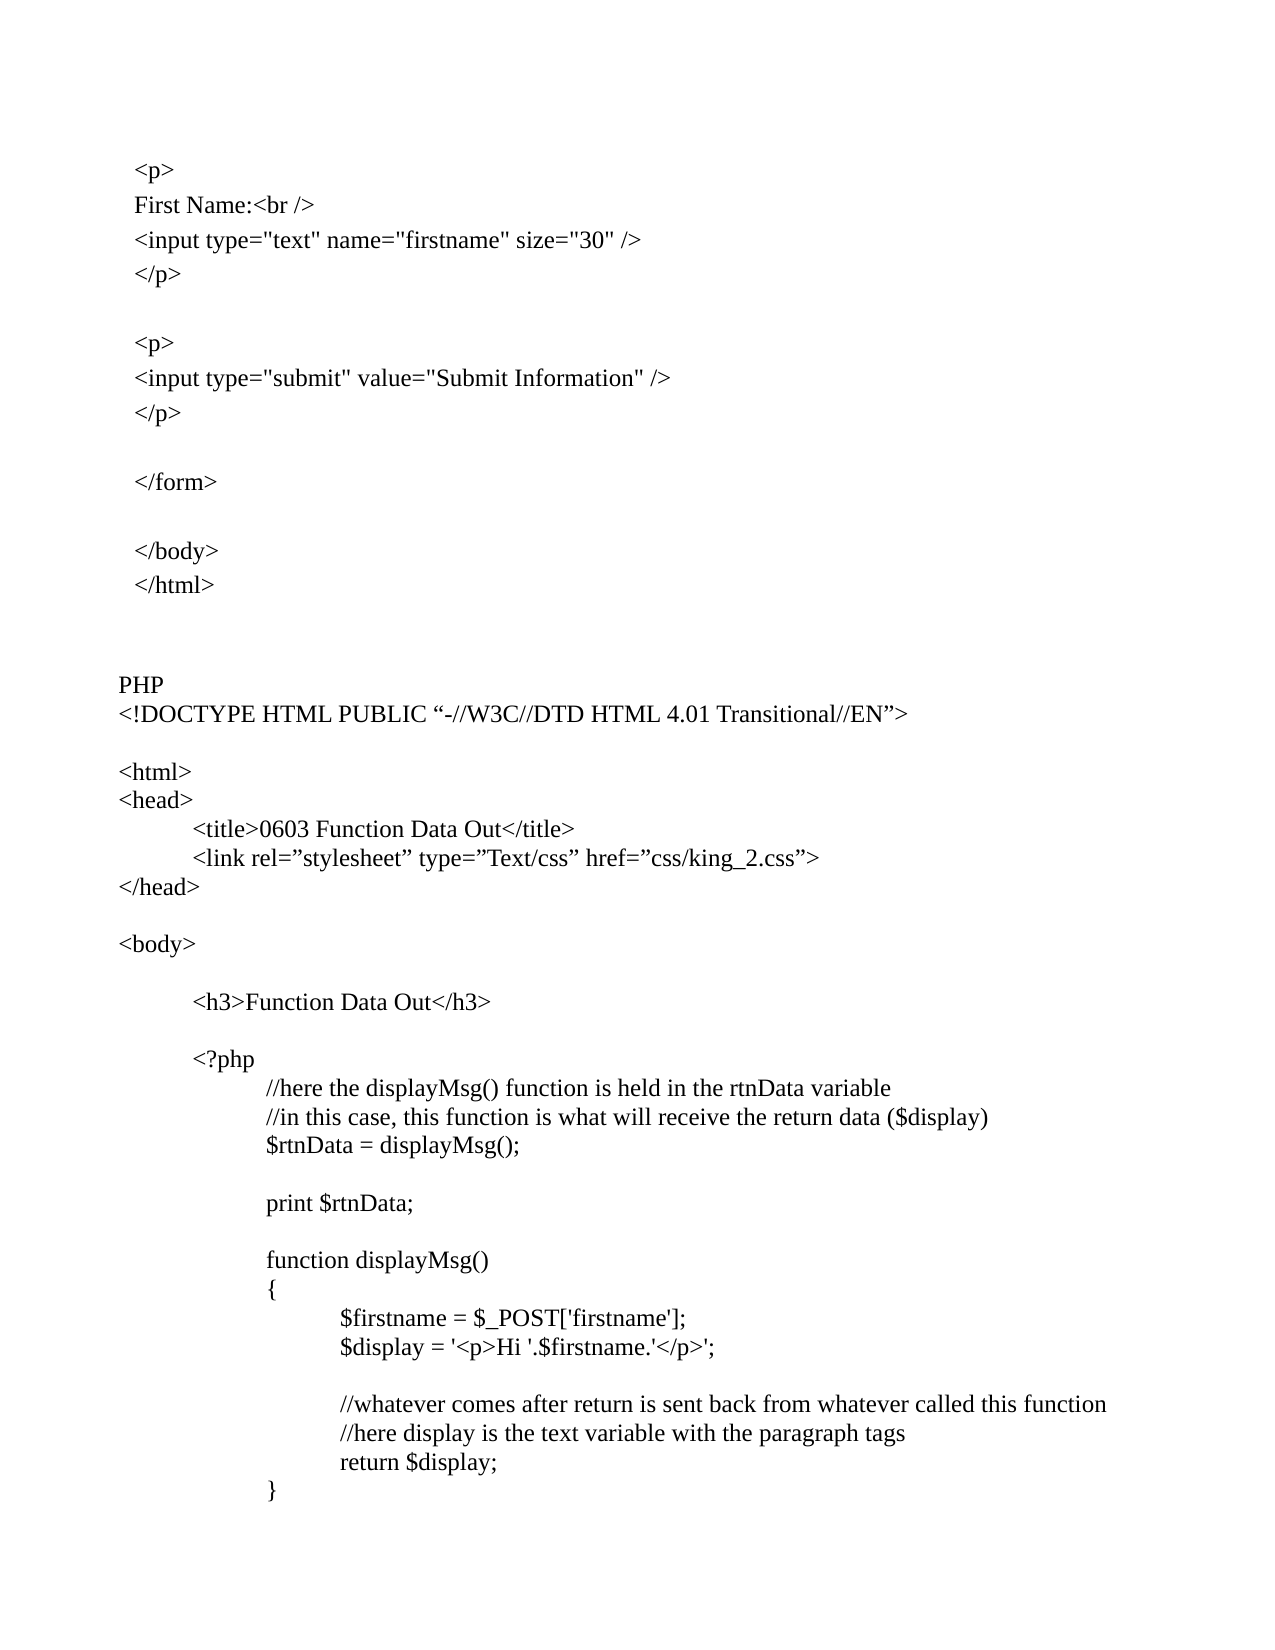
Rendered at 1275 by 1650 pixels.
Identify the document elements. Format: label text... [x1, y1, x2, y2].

text <?php [118, 1044, 1157, 1073]
table_cell </p> [131, 256, 928, 291]
table_cell [118, 222, 131, 256]
table_cell </body> [131, 533, 928, 568]
table_cell [131, 499, 928, 533]
text { [118, 1274, 1157, 1303]
text //here display is the text variable with the paragraph tags [118, 1418, 1157, 1447]
text </head> [118, 872, 1157, 900]
text function displayMsg() [118, 1245, 1157, 1274]
table_cell First Name:<br /> [131, 187, 928, 222]
table_cell [118, 153, 131, 187]
table_cell <input type="text" name="firstname" size="30" /> [131, 222, 928, 256]
table_cell [118, 360, 131, 395]
table_cell [131, 429, 928, 464]
table_cell </p> [131, 395, 928, 429]
text <html> [118, 757, 1157, 785]
text //whatever comes after return is sent back from whatever called this function [118, 1389, 1157, 1418]
text $rtnData = displayMsg(); [118, 1130, 1157, 1159]
text <link rel=”stylesheet” type=”Text/css” href=”css/king_2.css”> [118, 843, 1157, 872]
table_cell [118, 395, 131, 429]
table_cell [118, 118, 131, 153]
table_cell [131, 118, 928, 153]
table_cell [118, 326, 131, 360]
table_cell [131, 602, 928, 613]
text <body> [118, 929, 1157, 958]
table_cell [118, 464, 131, 498]
table_cell [118, 568, 131, 602]
table_cell [131, 291, 928, 326]
table_cell <input type="submit" value="Submit Information" /> [131, 360, 928, 395]
text $firstname = $_POST['firstname']; [118, 1303, 1157, 1332]
table_cell </html> [131, 568, 928, 602]
text PHP [118, 670, 1157, 699]
text <h3>Function Data Out</h3> [118, 987, 1157, 1015]
table_cell [118, 187, 131, 222]
text } [118, 1475, 1157, 1504]
text //in this case, this function is what will receive the return data ($display) [118, 1102, 1157, 1130]
table_cell <p> [131, 153, 928, 187]
table_cell [118, 291, 131, 326]
text //here the displayMsg() function is held in the rtnData variable [118, 1073, 1157, 1102]
table_cell [118, 533, 131, 568]
text <!DOCTYPE HTML PUBLIC “-//W3C//DTD HTML 4.01 Transitional//EN”> [118, 699, 1157, 728]
text return $display; [118, 1447, 1157, 1475]
table_cell [118, 602, 131, 613]
table_cell [118, 256, 131, 291]
text <title>0603 Function Data Out</title> [118, 814, 1157, 843]
table_cell [118, 499, 131, 533]
text $display = '<p>Hi '.$firstname.'</p>'; [118, 1332, 1157, 1360]
text <head> [118, 785, 1157, 814]
text print $rtnData; [118, 1188, 1157, 1217]
table_cell </form> [131, 464, 928, 498]
table_cell [118, 429, 131, 464]
table_cell <p> [131, 326, 928, 360]
